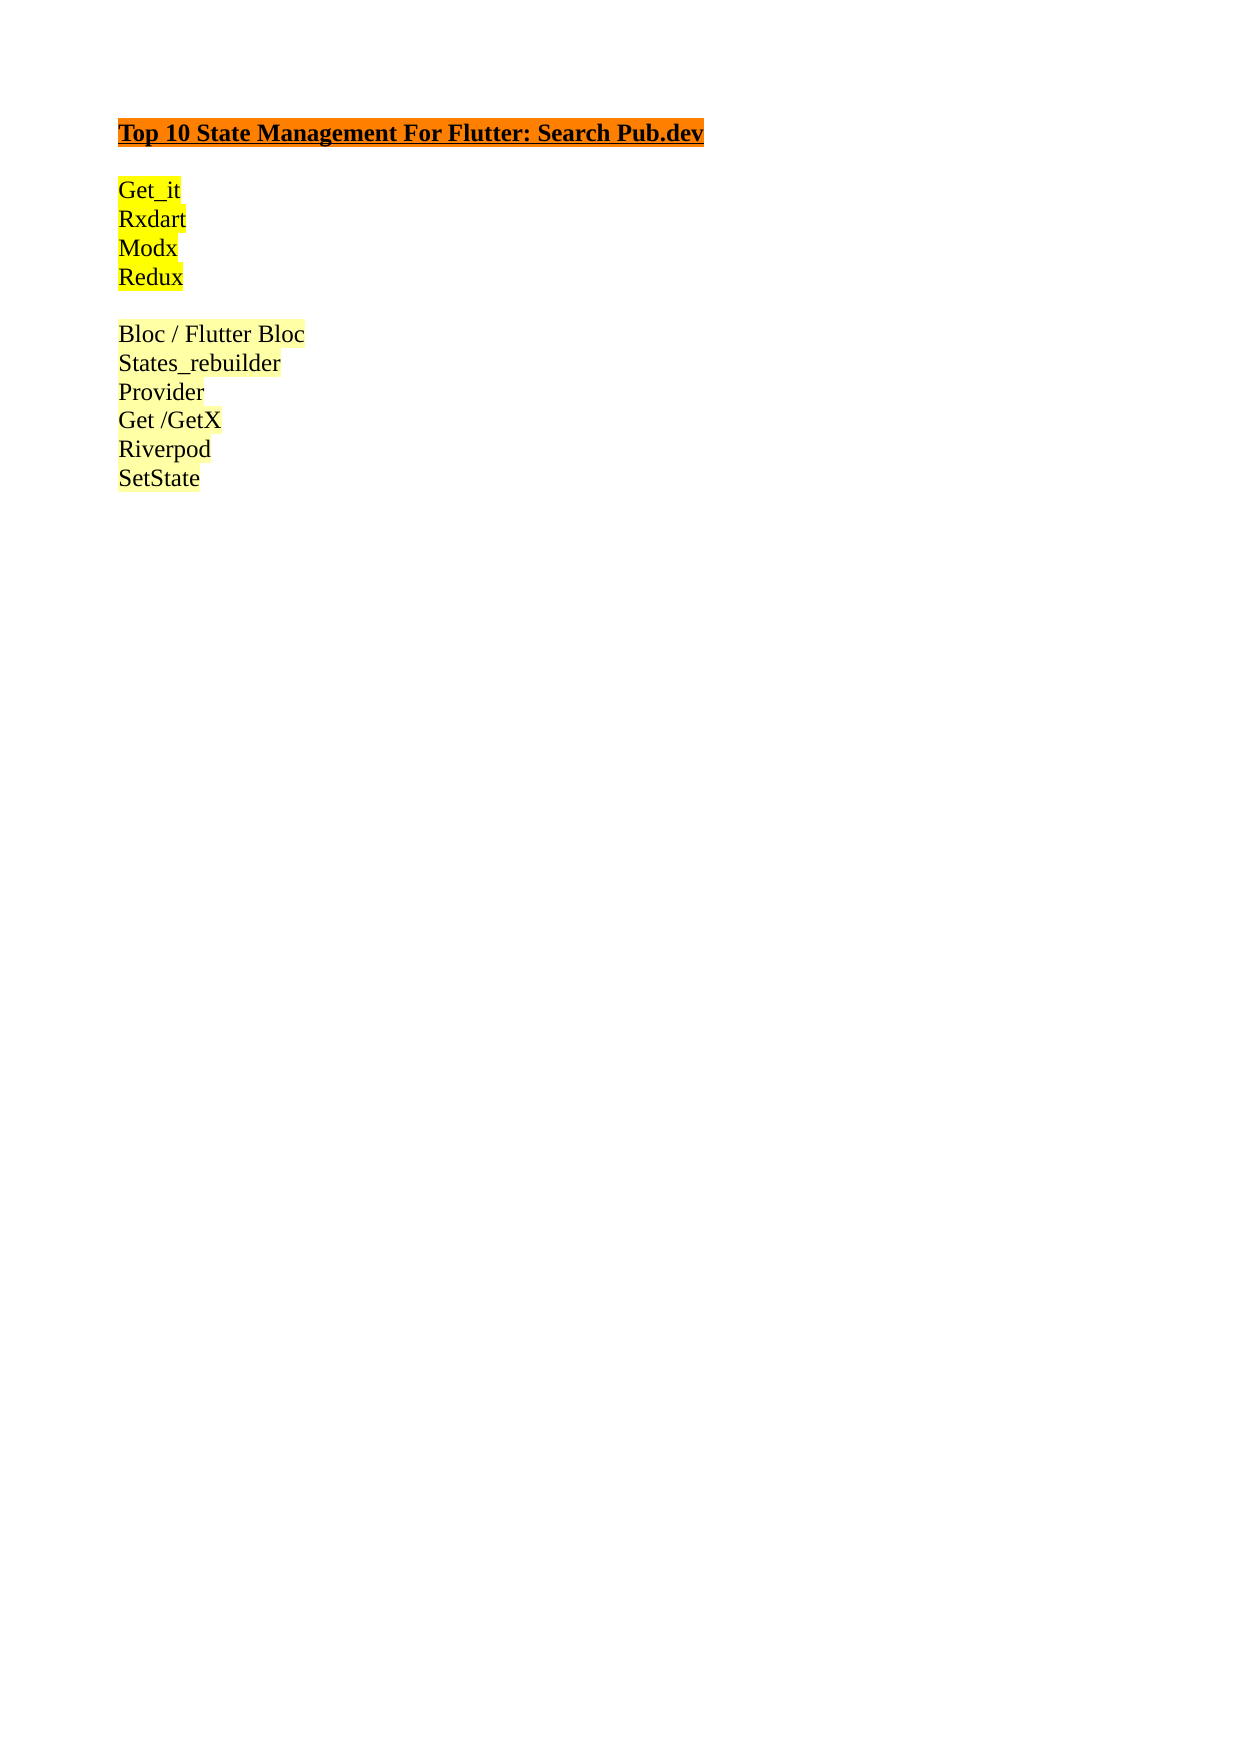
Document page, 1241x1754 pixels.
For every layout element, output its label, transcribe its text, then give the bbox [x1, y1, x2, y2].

text Provider [118, 377, 1122, 406]
text Bloc / Flutter Bloc [118, 319, 1122, 348]
text Modx [118, 233, 1122, 262]
text Rxdart [118, 204, 1122, 233]
text Riverpod [118, 434, 1122, 463]
text Redux [118, 262, 1122, 291]
text Get /GetX [118, 406, 1122, 434]
text Top 10 State Management For Flutter: Search Pub.dev [118, 118, 1122, 147]
text Get_it [118, 176, 1122, 204]
text SetState [118, 463, 1122, 492]
text States_rebuilder [118, 348, 1122, 377]
